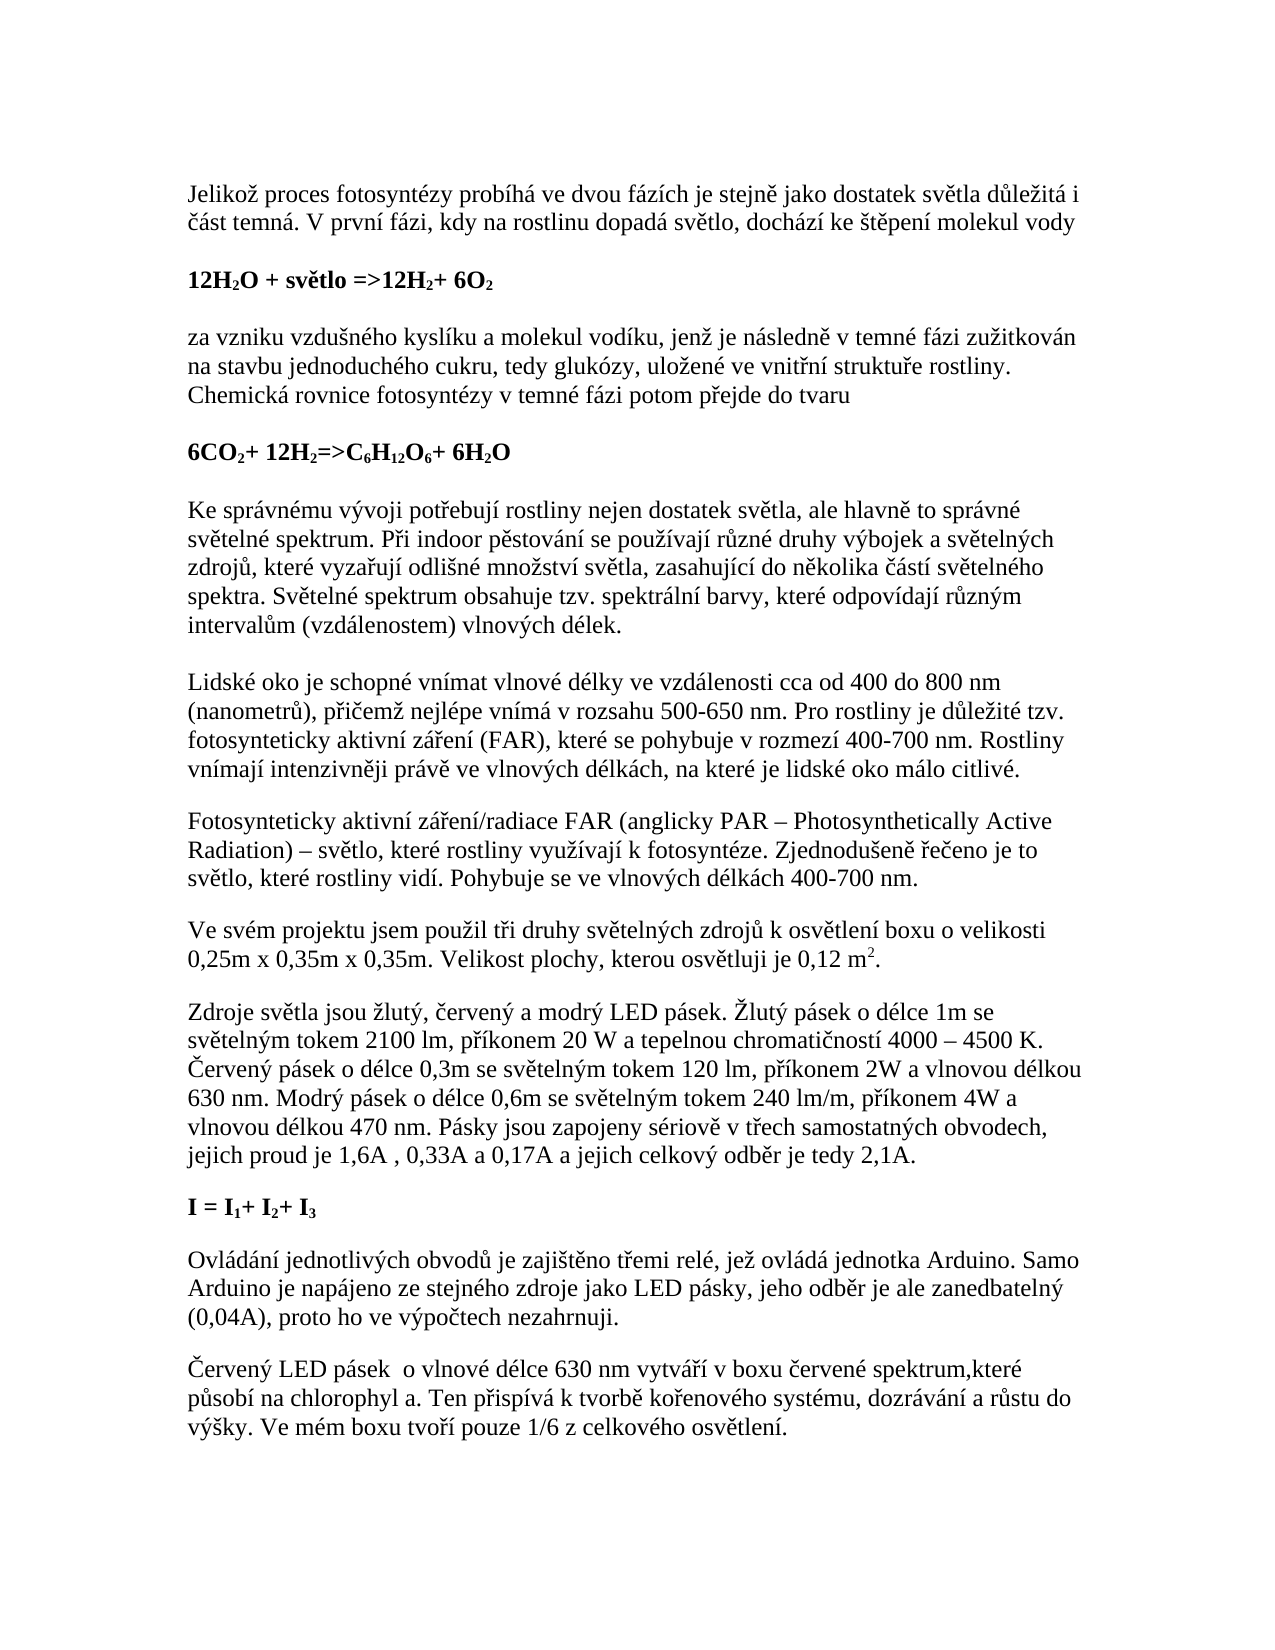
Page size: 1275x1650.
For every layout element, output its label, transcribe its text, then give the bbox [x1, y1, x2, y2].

text Ovládání jednotlivých obvodů je zajištěno třemi relé, jež ovládá jednotka Arduino. Samo Arduino je napájeno ze stejného zdroje jako LED pásky, jeho odběr je ale zanedbatelný (0,04A), proto ho ve výpočtech nezahrnuji. [187, 1245, 1087, 1331]
text Fotosynteticky aktivní záření/radiace FAR (anglicky PAR – Photosynthetically Active Radiation) – světlo, které rostliny využívají k fotosyntéze. Zjednodušeně řečeno je to světlo, které rostliny vidí. Pohybuje se ve vlnových délkách 400-700 nm. [187, 806, 1087, 892]
text I = I1+ I2+ I3 [187, 1192, 1087, 1221]
text 6CO2+ 12H2=>C6H12O6+ 6H2O [187, 437, 1087, 466]
text Červený LED pásek o vlnové délce 630 nm vytváří v boxu červené spektrum,které působí na chlorophyl a. Ten přispívá k tvorbě kořenového systému, dozrávání a růstu do výšky. Ve mém boxu tvoří pouze 1/6 z celkového osvětlení. [187, 1354, 1087, 1441]
text Ke správnému vývoji potřebují rostliny nejen dostatek světla, ale hlavně to správné světelné spektrum. Při indoor pěstování se používají různé druhy výbojek a světelných zdrojů, které vyzařují odlišné množství světla, zasahující do několika částí světelného spektra. Světelné spektrum obsahuje tzv. spektrální barvy, které odpovídají různým intervalům (vzdálenostem) vlnových délek. [187, 495, 1087, 639]
text za vzniku vzdušného kyslíku a molekul vodíku, jenž je následně v temné fázi zužitkován na stavbu jednoduchého cukru, tedy glukózy, uložené ve vnitřní struktuře rostliny. Chemická rovnice fotosyntézy v temné fázi potom přejde do tvaru [187, 322, 1087, 409]
text Jelikož proces fotosyntézy probíhá ve dvou fázích je stejně jako dostatek světla důležitá i část temná. V první fázi, kdy na rostlinu dopadá světlo, dochází ke štěpení molekul vody [187, 179, 1087, 236]
text Ve svém projektu jsem použil tři druhy světelných zdrojů k osvětlení boxu o velikosti 0,25m x 0,35m x 0,35m. Velikost plochy, kterou osvětluji je 0,12 m2. [187, 916, 1087, 973]
text Zdroje světla jsou žlutý, červený a modrý LED pásek. Žlutý pásek o délce 1m se světelným tokem 2100 lm, příkonem 20 W a tepelnou chromatičností 4000 – 4500 K. Červený pásek o délce 0,3m se světelným tokem 120 lm, příkonem 2W a vlnovou délkou 630 nm. Modrý pásek o délce 0,6m se světelným tokem 240 lm/m, příkonem 4W a vlnovou délkou 470 nm. Pásky jsou zapojeny sériově v třech samostatných obvodech, jejich proud je 1,6A , 0,33A a 0,17A a jejich celkový odběr je tedy 2,1A. [187, 997, 1087, 1169]
text Lidské oko je schopné vnímat vlnové délky ve vzdálenosti cca od 400 do 800 nm (nanometrů), přičemž nejlépe vnímá v rozsahu 500-650 nm. Pro rostliny je důležité tzv. fotosynteticky aktivní záření (FAR), které se pohybuje v rozmezí 400-700 nm. Rostliny vnímají intenzivněji právě ve vlnových délkách, na které je lidské oko málo citlivé. [187, 667, 1087, 782]
text 12H2O + světlo =>12H2+ 6O2 [187, 265, 1087, 294]
